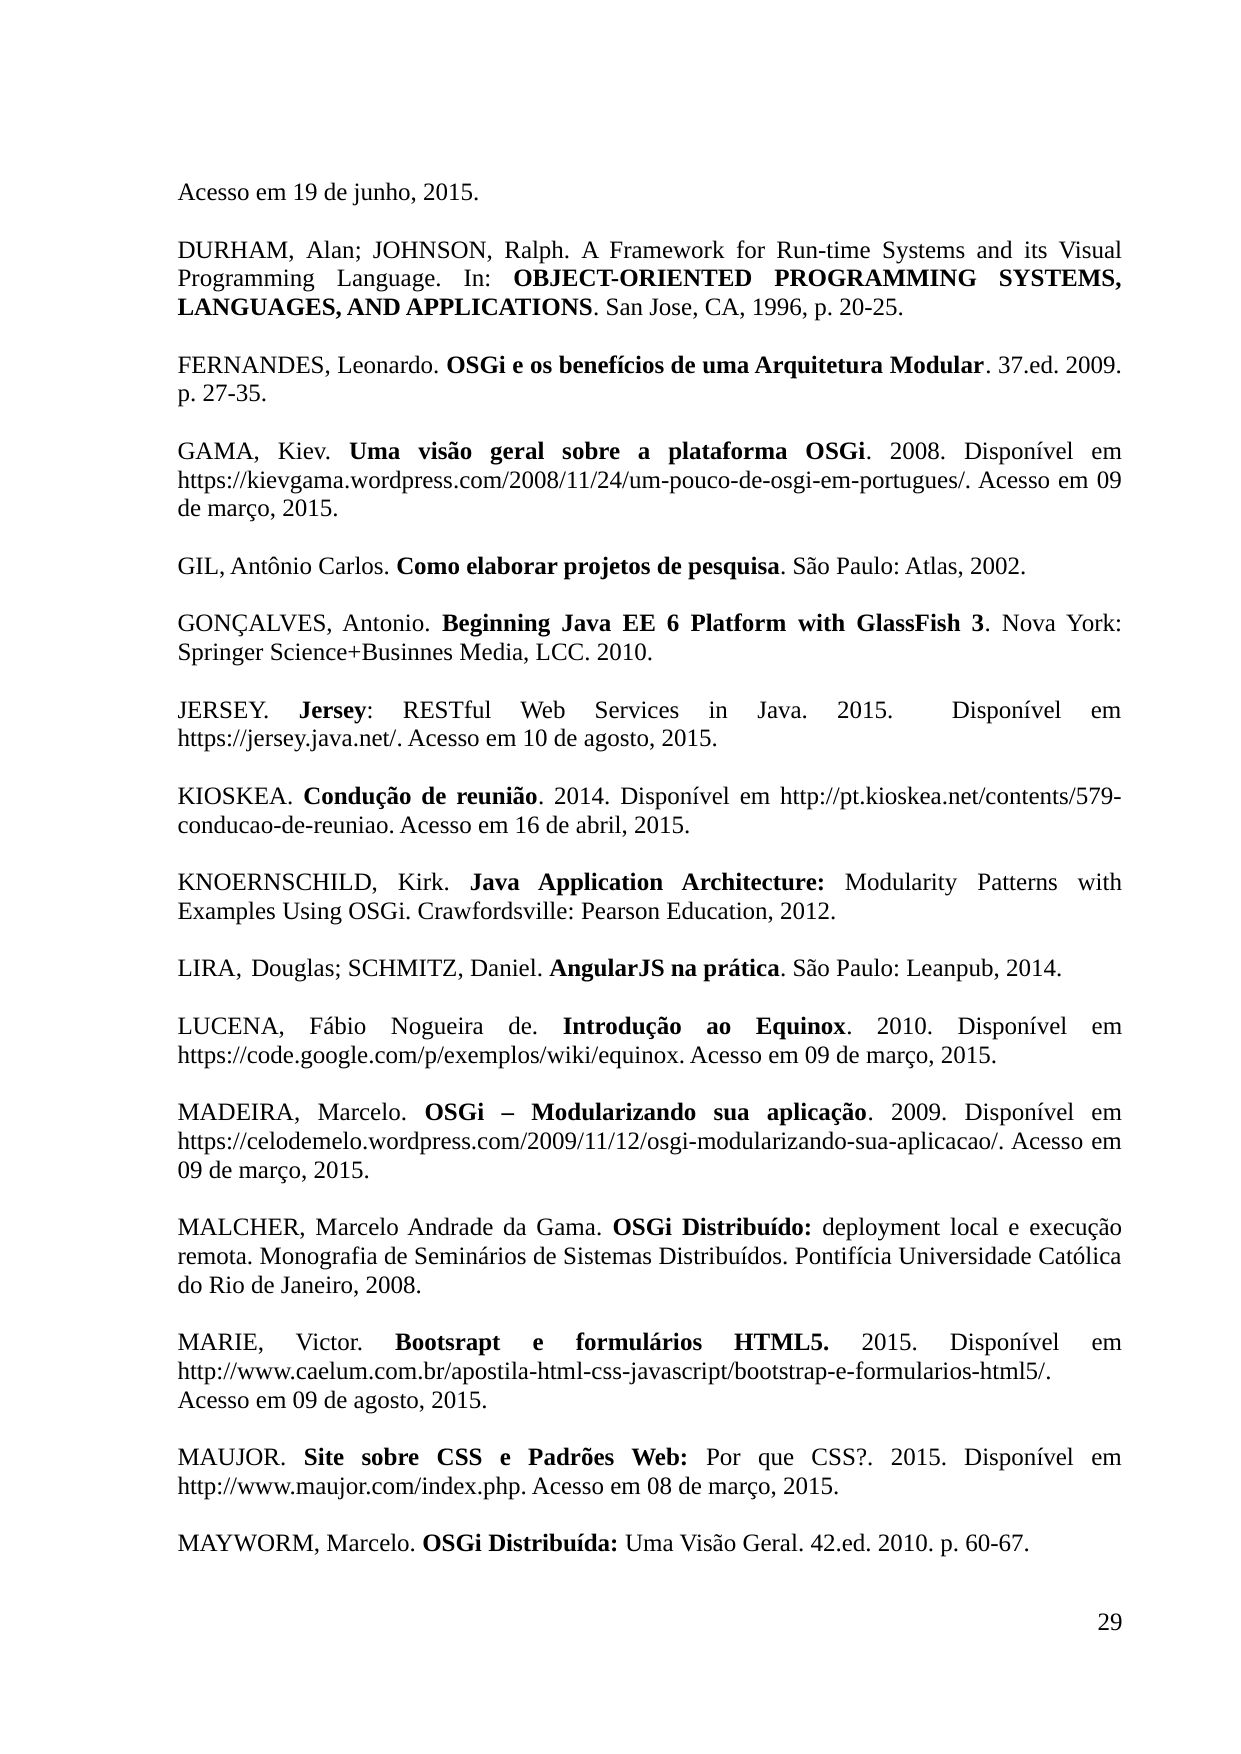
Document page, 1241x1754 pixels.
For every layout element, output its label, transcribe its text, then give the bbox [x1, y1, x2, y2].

text MAYWORM, Marcelo. OSGi Distribuída: Uma Visão Geral. 42.ed. 2010. p. 60-67. [177, 1528, 1122, 1557]
text MAUJOR. Site sobre CSS e Padrões Web: Por que CSS?. 2015. Disponível em http://www.maujor.com/index.php. Acesso em 08 de março, 2015. [177, 1442, 1122, 1500]
text Acesso em 19 de junho, 2015. [177, 177, 1122, 206]
text KNOERNSCHILD, Kirk. Java Application Architecture: Modularity Patterns with Examples Using OSGi. Crawfordsville: Pearson Education, 2012. [177, 867, 1122, 925]
text FERNANDES, Leonardo. OSGi e os benefícios de uma Arquitetura Modular. 37.ed. 2009. p. 27-35. [177, 350, 1122, 407]
text KIOSKEA. Condução de reunião. 2014. Disponível em http://pt.kioskea.net/contents/579-conducao-de-reuniao. Acesso em 16 de abril, 2015. [177, 781, 1122, 838]
text GAMA, Kiev. Uma visão geral sobre a plataforma OSGi. 2008. Disponível em https://kievgama.wordpress.com/2008/11/24/um-pouco-de-osgi-em-portugues/. Acesso em 09 de março, 2015. [177, 436, 1122, 522]
text MADEIRA, Marcelo. OSGi – Modularizando sua aplicação. 2009. Disponível em https://celodemelo.wordpress.com/2009/11/12/osgi-modularizando-sua-aplicacao/. Acesso em 09 de março, 2015. [177, 1097, 1122, 1183]
text MALCHER, Marcelo Andrade da Gama. OSGi Distribuído: deployment local e execução remota. Monografia de Seminários de Sistemas Distribuídos. Pontifícia Universidade Católica do Rio de Janeiro, 2008. [177, 1212, 1122, 1298]
text MARIE, Victor. Bootsrapt e formulários HTML5. 2015. Disponível em http://www.caelum.com.br/apostila-html-css-javascript/bootstrap-e-formularios-html5/. Acesso em 09 de agosto, 2015. [177, 1327, 1122, 1413]
text LIRA, Douglas; Schmitz, Daniel. AngularJS na prática. São Paulo: Leanpub, 2014. [177, 953, 1122, 982]
text JERSEY. Jersey: RESTful Web Services in Java. 2015. Disponível em https://jersey.java.net/. Acesso em 10 de agosto, 2015. [177, 695, 1122, 752]
text GONÇALVES, Antonio. Beginning Java EE 6 Platform with GlassFish 3. Nova York: Springer Science+Businnes Media, LCC. 2010. [177, 608, 1122, 666]
text LUCENA, Fábio Nogueira de. Introdução ao Equinox. 2010. Disponível em https://code.google.com/p/exemplos/wiki/equinox. Acesso em 09 de março, 2015. [177, 1011, 1122, 1068]
text GIL, Antônio Carlos. Como elaborar projetos de pesquisa. São Paulo: Atlas, 2002. [177, 551, 1122, 580]
text DURHAM, Alan; JOHNSON, Ralph. A Framework for Run-time Systems and its Visual Programming Language. In: OBJECT-ORIENTED PROGRAMMING SYSTEMS, LANGUAGES, AND APPLICATIONS. San Jose, CA, 1996, p. 20-25. [177, 235, 1122, 321]
